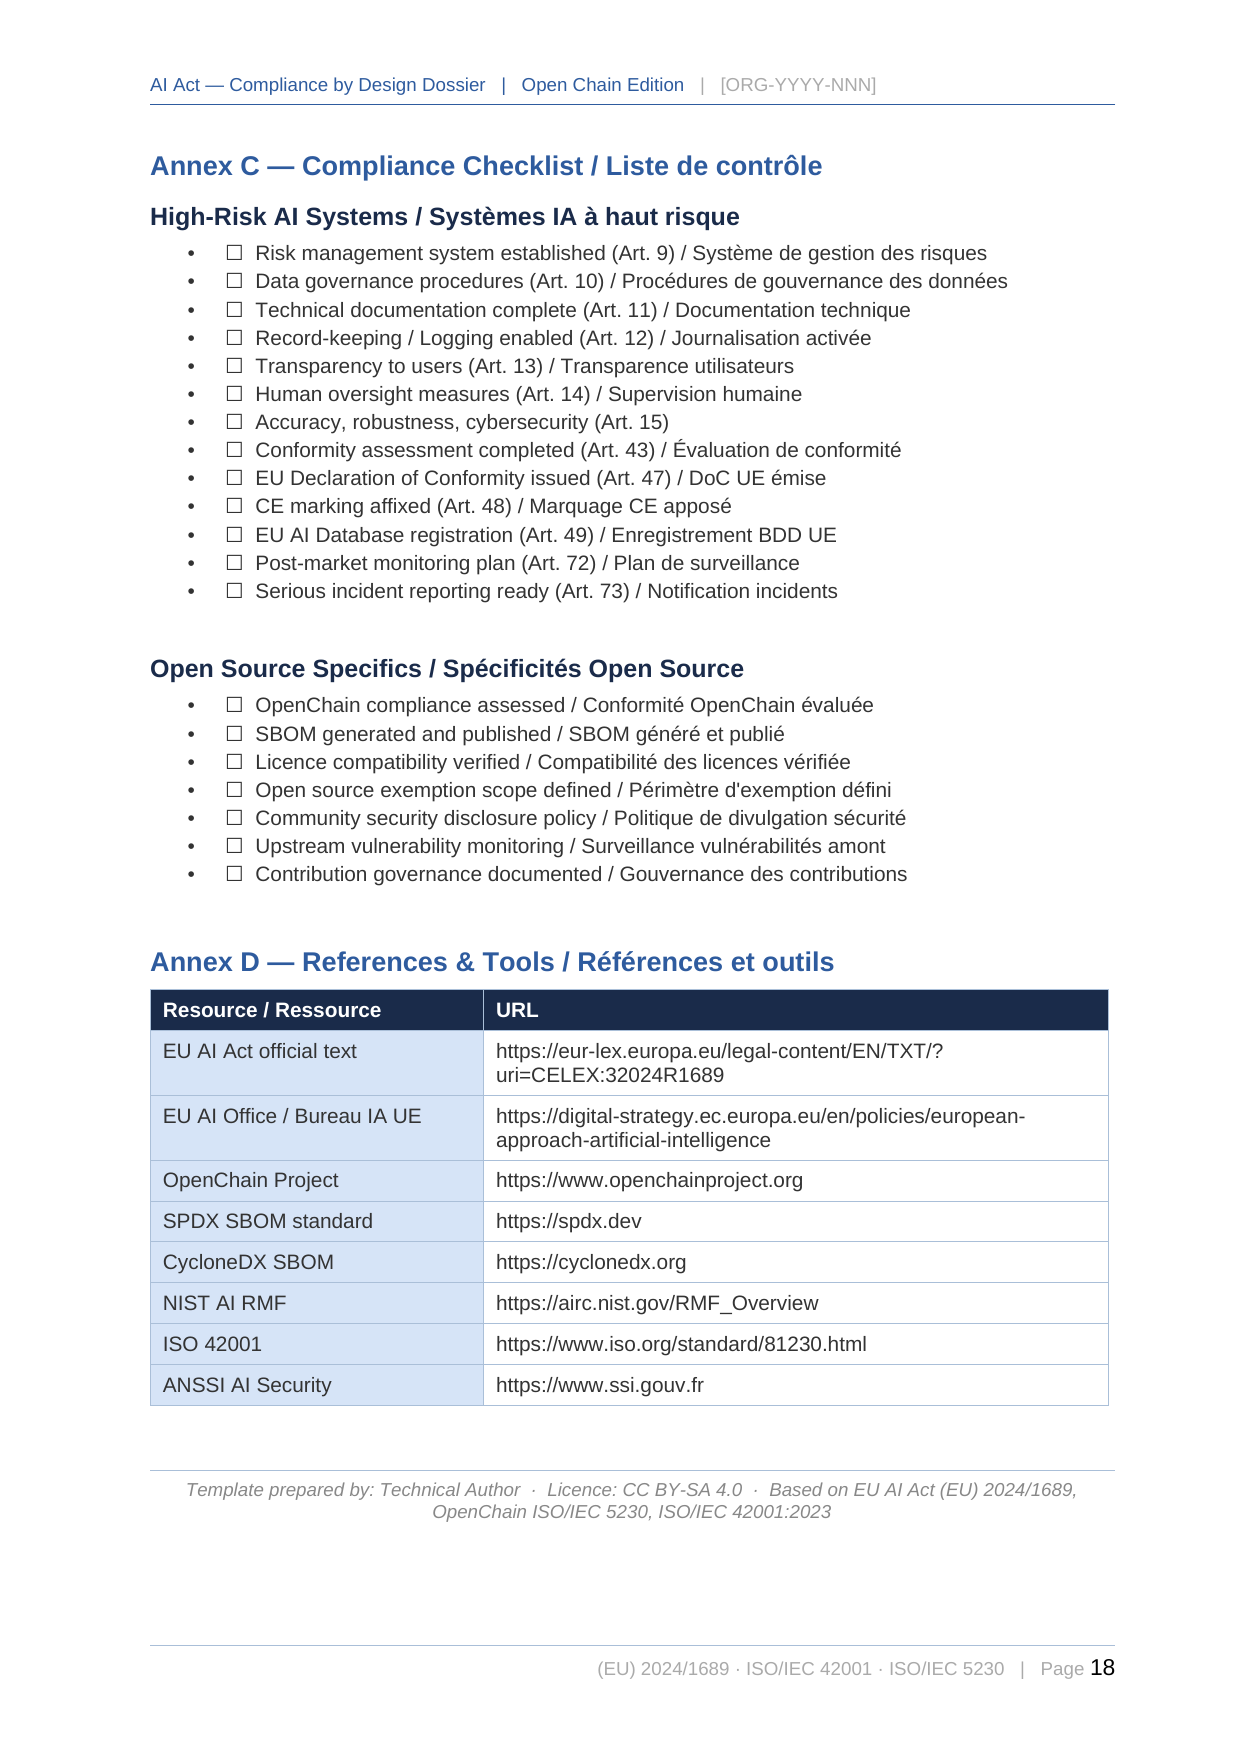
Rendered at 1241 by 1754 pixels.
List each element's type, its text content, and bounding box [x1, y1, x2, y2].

list ☐ Community security disclosure policy / Politique de divulgation sécurité [187, 806, 1115, 830]
table_header Resource / Ressource [151, 990, 483, 1030]
subtitle Open Source Specifics / Spécificités Open Source [150, 654, 1115, 683]
table_cell https://www.openchainproject.org [484, 1161, 1108, 1201]
table_cell EU AI Office / Bureau IA UE [151, 1096, 483, 1160]
list ☐ Open source exemption scope defined / Périmètre d'exemption défini [187, 778, 1115, 802]
table_cell https://cyclonedx.org [484, 1242, 1108, 1282]
list ☐ Data governance procedures (Art. 10) / Procédures de gouvernance des données [187, 269, 1115, 293]
list ☐ Post-market monitoring plan (Art. 72) / Plan de surveillance [187, 551, 1115, 574]
list ☐ CE marking affixed (Art. 48) / Marquage CE apposé [187, 494, 1115, 518]
list ☐ Serious incident reporting ready (Art. 73) / Notification incidents [187, 579, 1115, 603]
subtitle Annex C — Compliance Checklist / Liste de contrôle [150, 150, 1115, 181]
list ☐ Human oversight measures (Art. 14) / Supervision humaine [187, 382, 1115, 406]
table_header URL [484, 990, 1108, 1030]
table_cell https://eur-lex.europa.eu/legal-content/EN/TXT/?uri=CELEX:32024R1689 [484, 1031, 1108, 1095]
list ☐ Contribution governance documented / Gouvernance des contributions [187, 862, 1115, 886]
table_cell OpenChain Project [151, 1161, 483, 1201]
table_cell CycloneDX SBOM [151, 1242, 483, 1282]
list ☐ SBOM generated and published / SBOM généré et publié [187, 721, 1115, 745]
table_cell https://spdx.dev [484, 1202, 1108, 1241]
list ☐ Record-keeping / Logging enabled (Art. 12) / Journalisation activée [187, 326, 1115, 349]
table_cell NIST AI RMF [151, 1283, 483, 1323]
text Template prepared by: Technical Author · Licence: CC BY-SA 4.0 · Based on EU AI Act (EU) 2024/1689, OpenChain ISO/IEC 5230, ISO/IEC 42001:2023 [150, 1471, 1115, 1522]
table_cell ANSSI AI Security [151, 1365, 483, 1405]
table_cell EU AI Act official text [151, 1031, 483, 1095]
list ☐ EU Declaration of Conformity issued (Art. 47) / DoC UE émise [187, 466, 1115, 490]
table_cell https://digital-strategy.ec.europa.eu/en/policies/european-approach-artificial-intelligence [484, 1096, 1108, 1160]
list ☐ Technical documentation complete (Art. 11) / Documentation technique [187, 297, 1115, 321]
table_cell SPDX SBOM standard [151, 1202, 483, 1241]
table_cell https://airc.nist.gov/RMF_Overview [484, 1283, 1108, 1323]
list ☐ OpenChain compliance assessed / Conformité OpenChain évaluée [187, 693, 1115, 717]
subtitle High-Risk AI Systems / Systèmes IA à haut risque [150, 202, 1115, 231]
table_cell https://www.iso.org/standard/81230.html [484, 1324, 1108, 1364]
subtitle Annex D — References & Tools / Références et outils [150, 946, 1115, 977]
list ☐ Licence compatibility verified / Compatibilité des licences vérifiée [187, 749, 1115, 773]
list ☐ Conformity assessment completed (Art. 43) / Évaluation de conformité [187, 438, 1115, 462]
list ☐ Accuracy, robustness, cybersecurity (Art. 15) [187, 410, 1115, 434]
table_cell ISO 42001 [151, 1324, 483, 1364]
list ☐ Transparency to users (Art. 13) / Transparence utilisateurs [187, 354, 1115, 378]
list ☐ Risk management system established (Art. 9) / Système de gestion des risques [187, 241, 1115, 265]
list ☐ EU AI Database registration (Art. 49) / Enregistrement BDD UE [187, 522, 1115, 546]
list ☐ Upstream vulnerability monitoring / Surveillance vulnérabilités amont [187, 834, 1115, 858]
table_cell https://www.ssi.gouv.fr [484, 1365, 1108, 1405]
